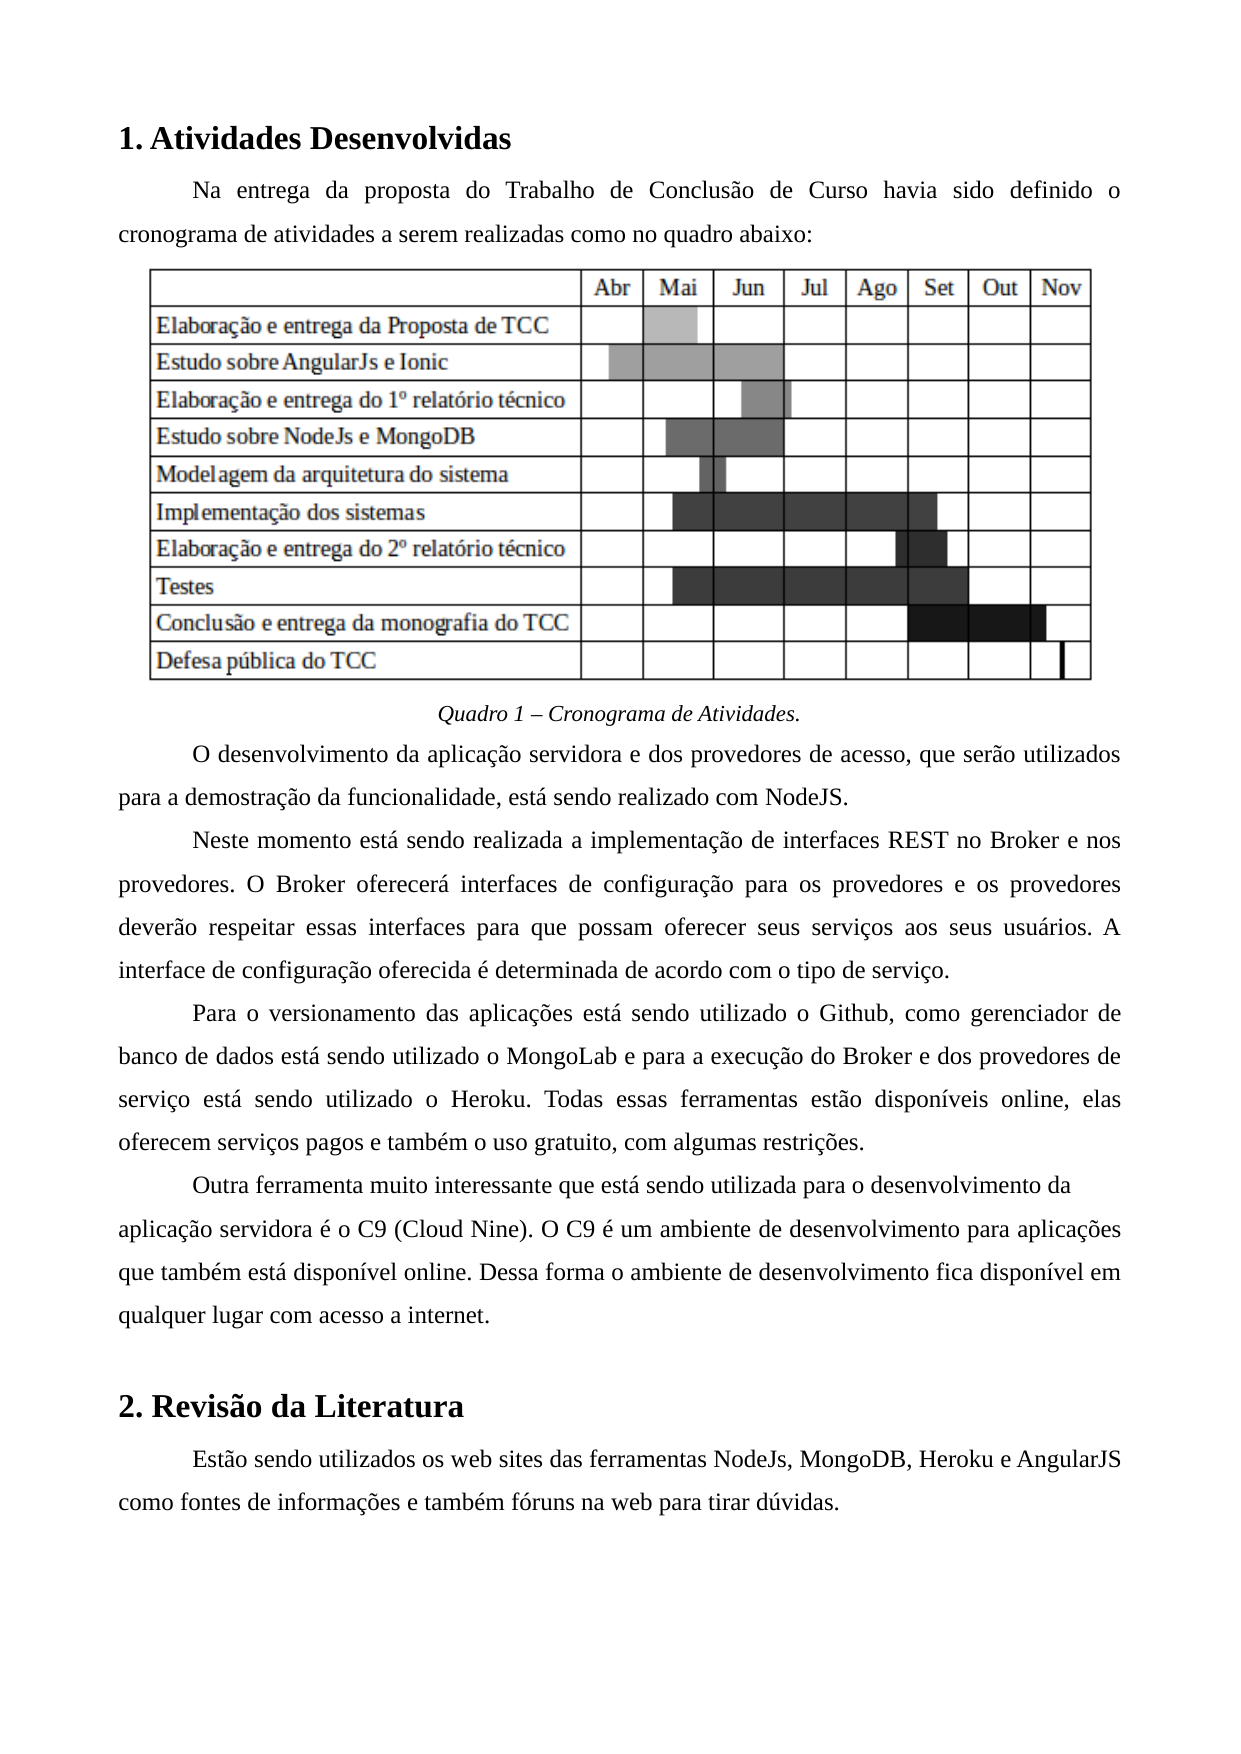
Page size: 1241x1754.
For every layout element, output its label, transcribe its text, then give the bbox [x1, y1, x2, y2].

text O desenvolvimento da aplicação servidora e dos provedores de acesso, que serão utilizados para a demostração da funcionalidade, está sendo realizado com NodeJS. [118, 739, 1122, 811]
text Para o versionamento das aplicações está sendo utilizado o Github, como gerenciador de banco de dados está sendo utilizado o MongoLab e para a execução do Broker e dos provedores de serviço está sendo utilizado o Heroku. Todas essas ferramentas estão disponíveis online, elas oferecem serviços pagos e também o uso gratuito, com algumas restrições. [118, 998, 1122, 1156]
text Na entrega da proposta do Trabalho de Conclusão de Curso havia sido definido o cronograma de atividades a serem realizadas como no quadro abaixo: [118, 176, 1122, 247]
text 1. Atividades Desenvolvidas [118, 118, 1122, 156]
text Quadro 1 – Cronograma de Atividades. [118, 262, 1122, 726]
text aplicação servidora é o C9 (Cloud Nine). O C9 é um ambiente de desenvolvimento para aplicações que também está disponível online. Dessa forma o ambiente de desenvolvimento fica disponível em qualquer lugar com acesso a internet. [118, 1214, 1122, 1329]
text Outra ferramenta muito interessante que está sendo utilizada para o desenvolvimento da [118, 1171, 1122, 1199]
text Neste momento está sendo realizada a implementação de interfaces REST no Broker e nos provedores. O Broker oferecerá interfaces de configuração para os provedores e os provedores deverão respeitar essas interfaces para que possam oferecer seus serviços aos seus usuários. A interface de configuração oferecida é determinada de acordo com o tipo de serviço. [118, 826, 1122, 984]
text Estão sendo utilizados os web sites das ferramentas NodeJs, MongoDB, Heroku e AngularJS como fontes de informações e também fóruns na web para tirar dúvidas. [118, 1444, 1122, 1516]
text 2. Revisão da Literatura [118, 1386, 1122, 1424]
picture [143, 261, 1097, 687]
